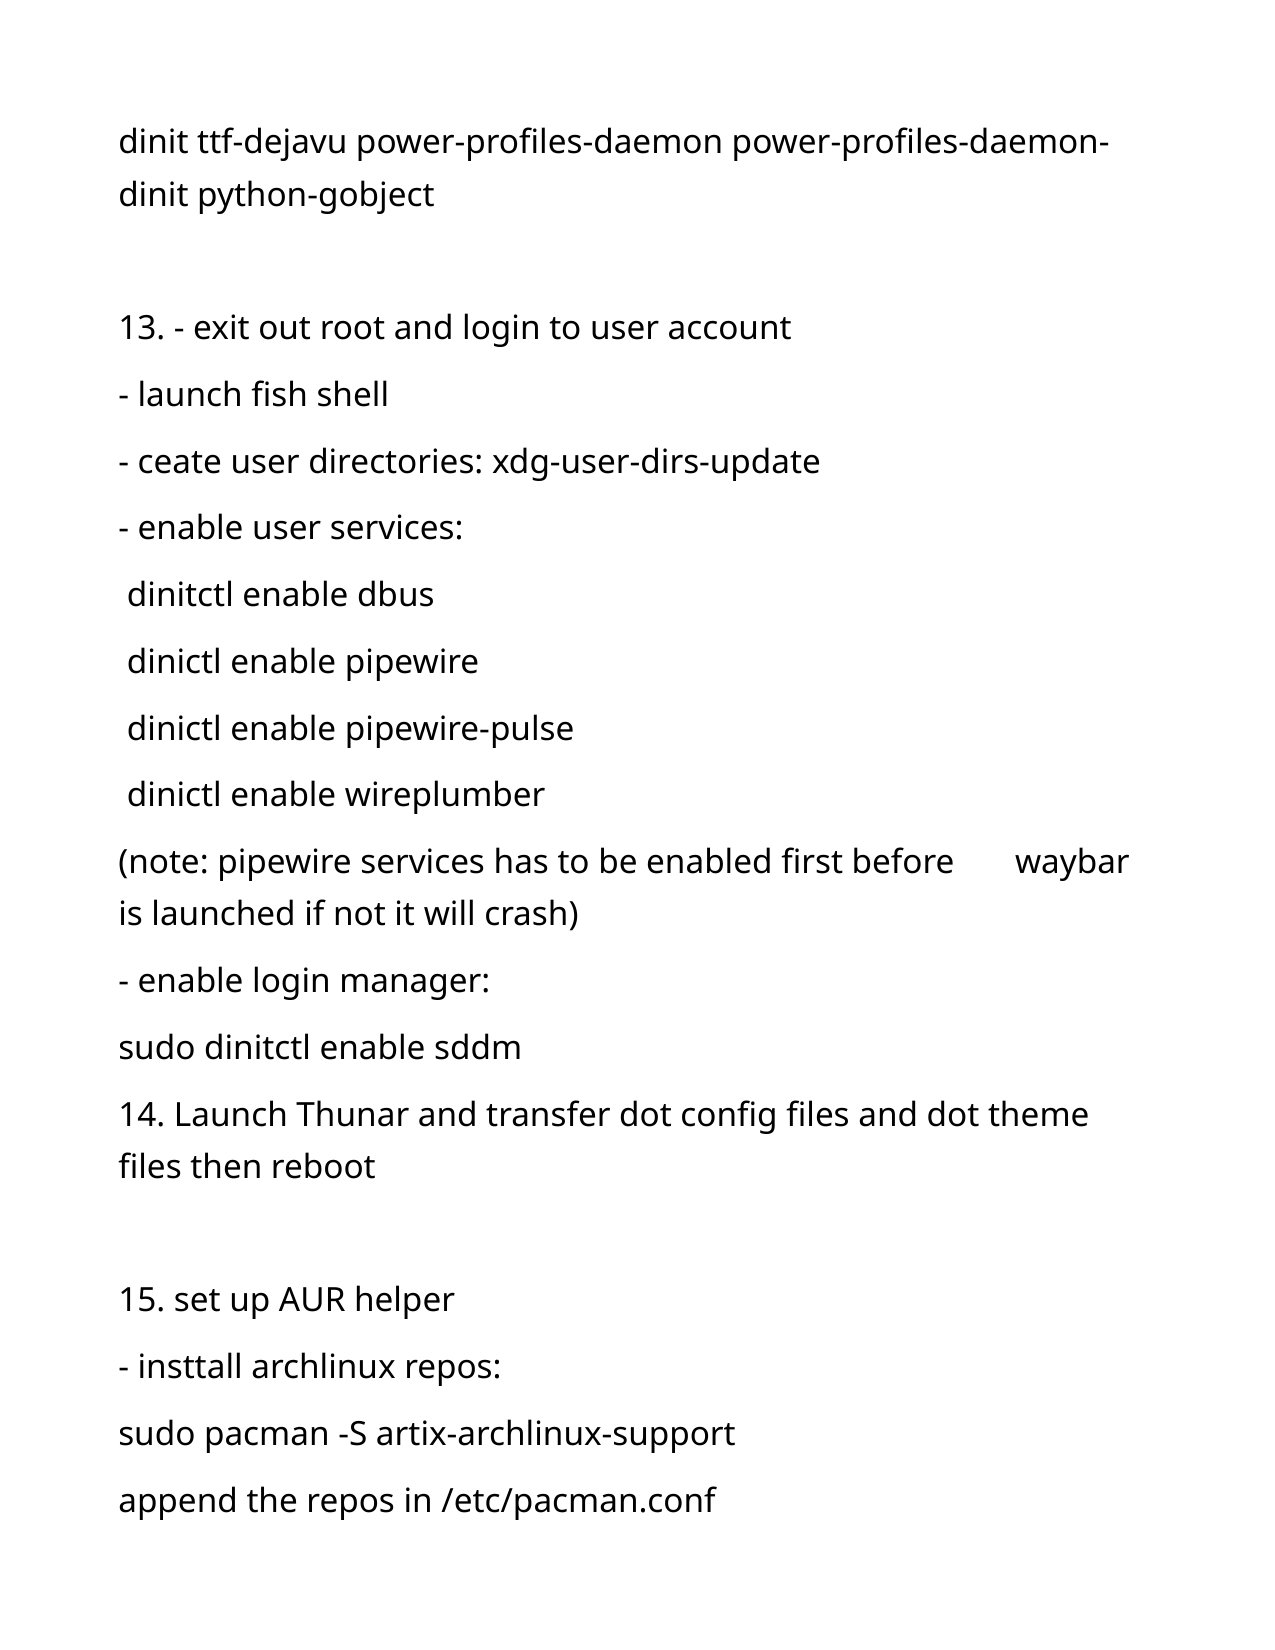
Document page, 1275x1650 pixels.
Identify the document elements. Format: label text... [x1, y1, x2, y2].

text sudo pacman -S artix-archlinux-support [118, 1410, 1157, 1455]
text 14. Launch Thunar and transfer dot config files and dot theme files then reboot [118, 1091, 1157, 1188]
text append the repos in /etc/pacman.conf [118, 1477, 1157, 1522]
text - enable login manager: [118, 957, 1157, 1002]
text - enable user services: [118, 504, 1157, 549]
text dinictl enable wireplumber [118, 771, 1157, 817]
text 13. - exit out root and login to user account [118, 304, 1157, 349]
text (note: pipewire services has to be enabled first before waybar is launched if not it will crash) [118, 838, 1157, 936]
text dinictl enable pipewire-pulse [118, 704, 1157, 750]
text sudo dinitctl enable sddm [118, 1024, 1157, 1069]
text - ceate user directories: xdg-user-dirs-update [118, 437, 1157, 483]
text 15. set up AUR helper [118, 1276, 1157, 1322]
text - insttall archlinux repos: [118, 1343, 1157, 1388]
text dinitctl enable dbus [118, 571, 1157, 616]
text dinit ttf-dejavu power-profiles-daemon power-profiles-daemon-dinit python-gobject [118, 118, 1157, 216]
text dinictl enable pipewire [118, 638, 1157, 683]
text - launch fish shell [118, 371, 1157, 416]
